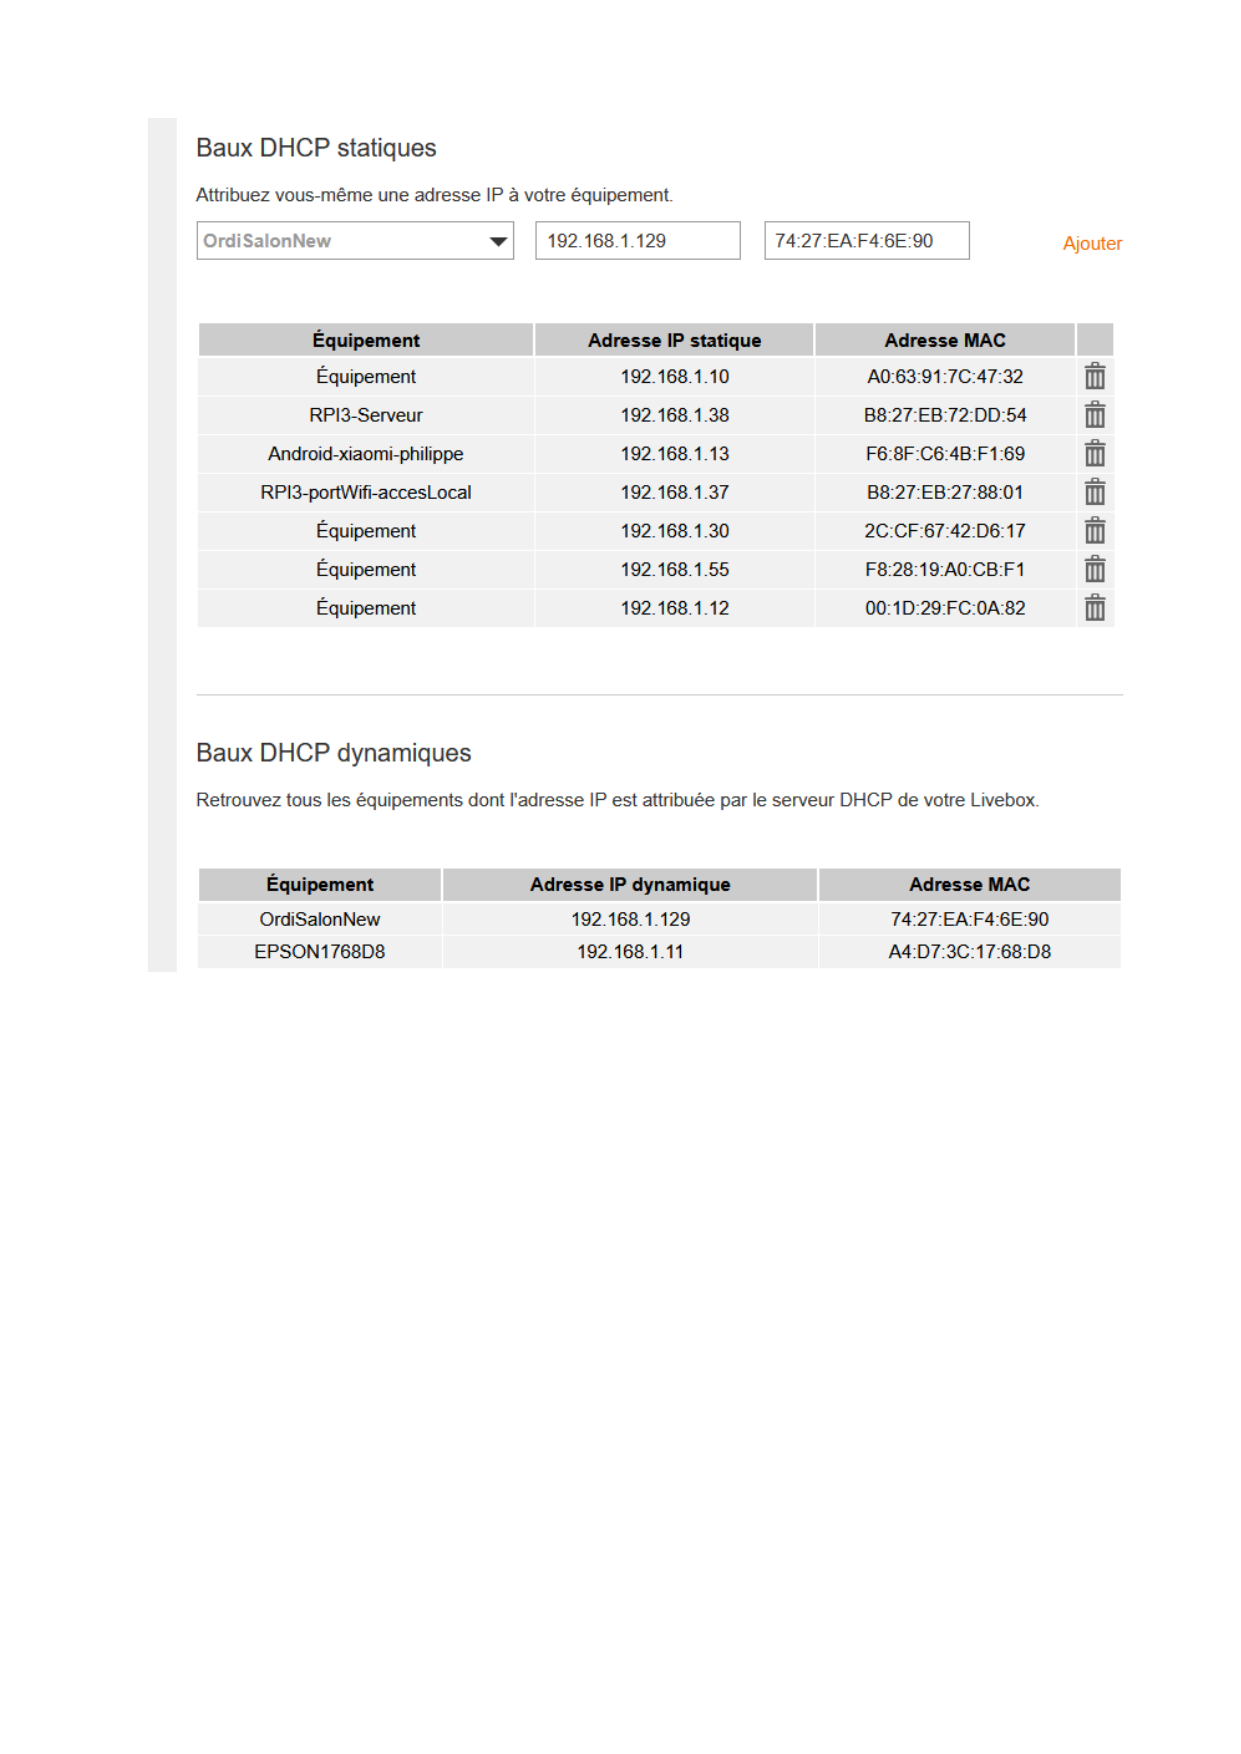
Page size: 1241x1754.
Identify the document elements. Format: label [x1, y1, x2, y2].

picture [147, 118, 1152, 972]
